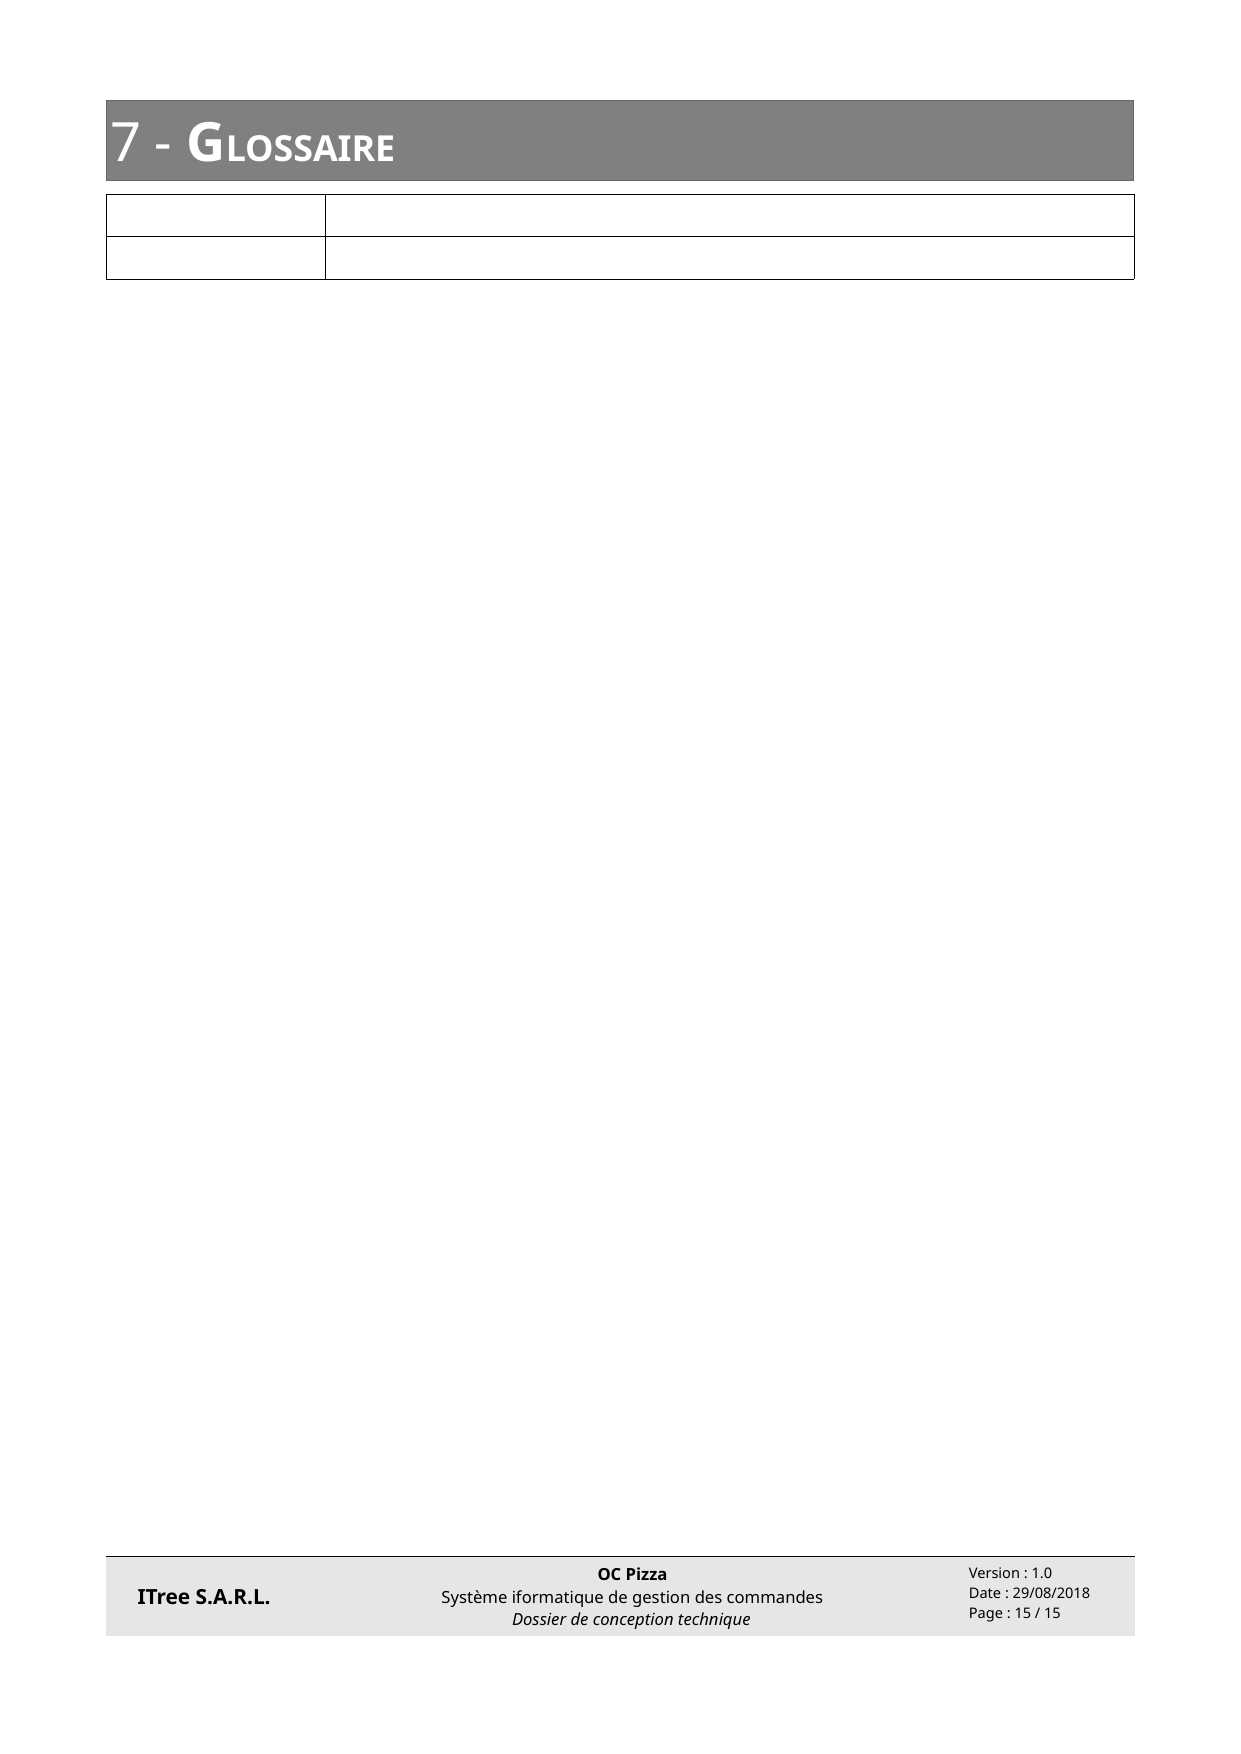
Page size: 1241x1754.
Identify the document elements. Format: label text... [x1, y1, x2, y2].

table_cell [107, 237, 325, 279]
table_header [326, 195, 1134, 236]
table_cell [326, 237, 1134, 279]
subtitle Glossaire [107, 101, 1133, 180]
table_header [107, 195, 325, 236]
